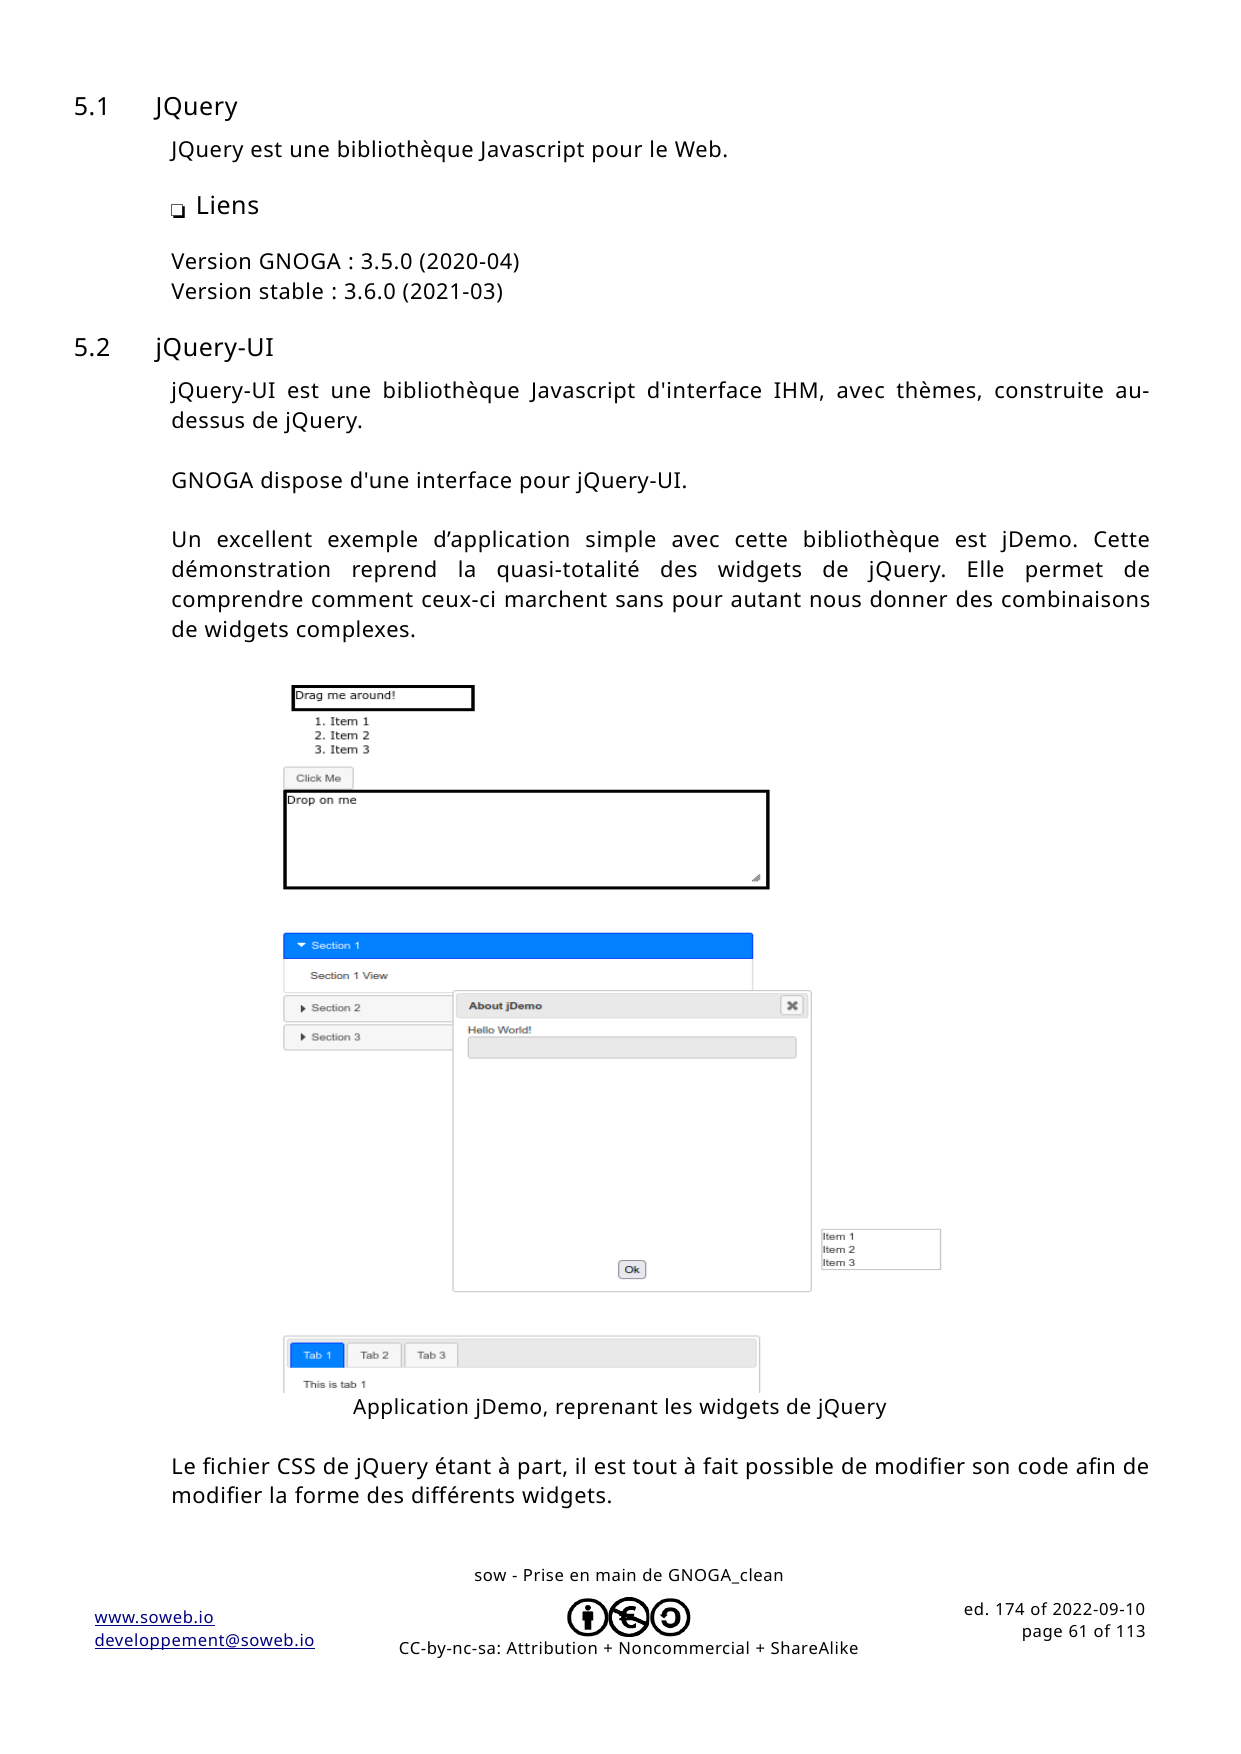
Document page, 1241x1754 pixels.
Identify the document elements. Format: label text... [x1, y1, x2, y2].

text JQuery est une bibliothèque Javascript pour le Web. [171, 134, 1152, 164]
subtitle Liens [171, 188, 1152, 234]
text Un excellent exemple d’application simple avec cette bibliothèque est jDemo. Cette démonstration reprend la quasi-totalité des widgets de jQuery. Elle permet de comprendre comment ceux-ci marchent sans pour autant nous donner des combinaisons de widgets complexes. [171, 524, 1152, 643]
text GNOGA dispose d'une interface pour jQuery-UI. [171, 464, 1152, 494]
subtitle JQuery [74, 88, 1152, 123]
text jQuery-UI est une bibliothèque Javascript d'interface IHM, avec thèmes, construite au-dessus de jQuery. [171, 375, 1152, 435]
text Version GNOGA : 3.5.0 (2020-04) [171, 246, 1152, 276]
picture [281, 683, 959, 1393]
subtitle jQuery-UI [74, 329, 1152, 363]
text Version stable : 3.6.0 (2021-03) [171, 276, 1152, 306]
text Application jDemo, reprenant les widgets de jQuery [88, 673, 1152, 1421]
text Le fichier CSS de jQuery étant à part, il est tout à fait possible de modifier son code afin de modifier la forme des différents widgets. [171, 1451, 1152, 1510]
picture [566, 1597, 691, 1637]
